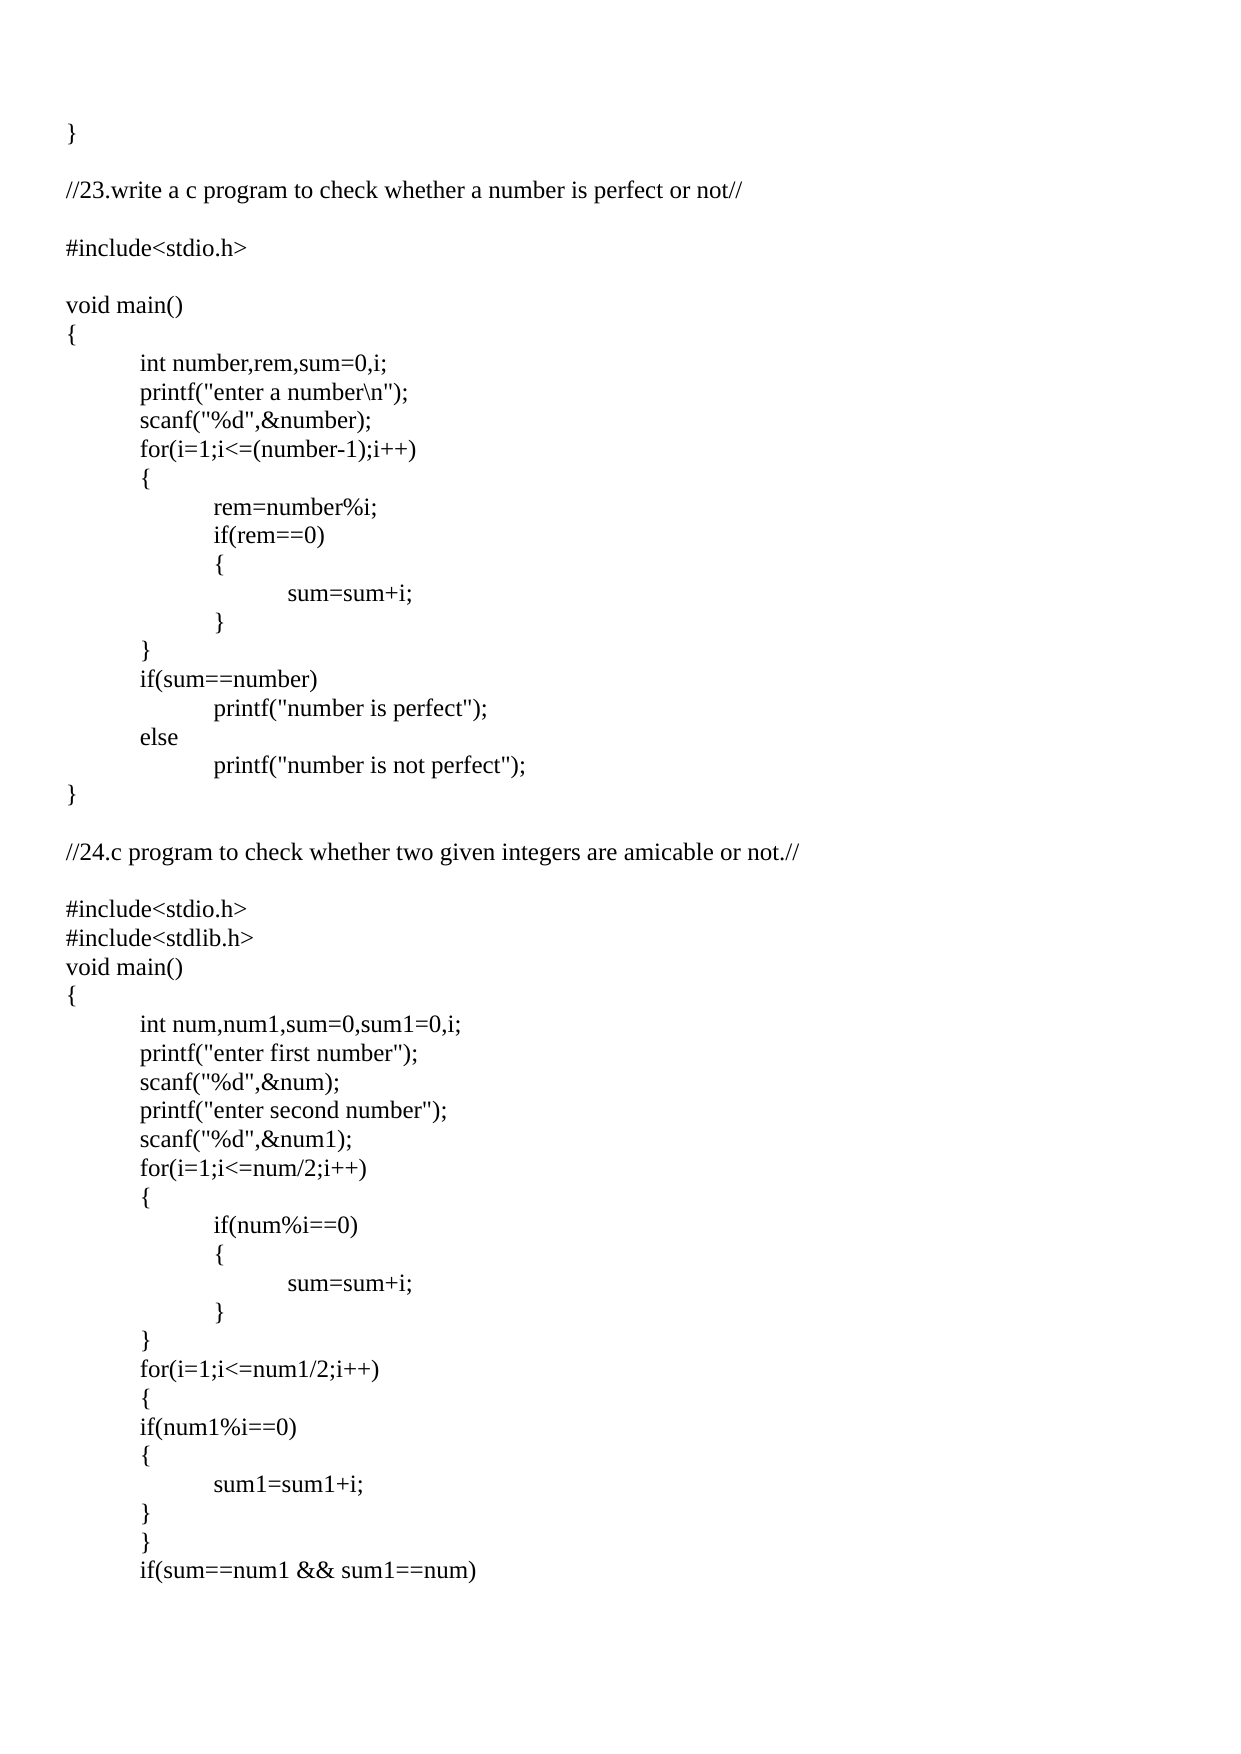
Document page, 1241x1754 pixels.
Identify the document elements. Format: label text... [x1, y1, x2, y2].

text for(i=1;i<=num1/2;i++) [66, 1354, 1123, 1383]
text } [66, 1326, 1123, 1354]
text { [66, 981, 1123, 1009]
text { [66, 1239, 1123, 1268]
text sum=sum+i; [66, 578, 1123, 607]
text printf("number is perfect"); [66, 693, 1123, 722]
text } [66, 1297, 1123, 1326]
text { [66, 1441, 1123, 1469]
text scanf("%d",&number); [66, 406, 1123, 434]
text void main() [66, 291, 1123, 319]
text } [66, 118, 1123, 147]
text #include<stdio.h> [66, 233, 1123, 262]
text } [66, 636, 1123, 664]
text rem=number%i; [66, 492, 1123, 521]
text { [66, 1383, 1123, 1412]
text printf("enter second number"); [66, 1096, 1123, 1124]
text { [66, 319, 1123, 348]
text scanf("%d",&num); [66, 1067, 1123, 1096]
text if(sum==num1 && sum1==num) [66, 1556, 1123, 1584]
text if(rem==0) [66, 521, 1123, 549]
text } [66, 1527, 1123, 1556]
text printf("enter a number\n"); [66, 377, 1123, 406]
text } [66, 779, 1123, 808]
text if(num%i==0) [66, 1211, 1123, 1239]
text sum=sum+i; [66, 1268, 1123, 1297]
text { [66, 1182, 1123, 1211]
text #include<stdio.h> [66, 894, 1123, 923]
text int number,rem,sum=0,i; [66, 348, 1123, 377]
text sum1=sum1+i; [66, 1469, 1123, 1498]
text printf("number is not perfect"); [66, 751, 1123, 779]
text void main() [66, 952, 1123, 981]
text { [66, 549, 1123, 578]
text for(i=1;i<=num/2;i++) [66, 1153, 1123, 1182]
text int num,num1,sum=0,sum1=0,i; [66, 1009, 1123, 1038]
text //23.write a c program to check whether a number is perfect or not// [66, 176, 1123, 204]
text //24.c program to check whether two given integers are amicable or not.// [66, 837, 1123, 866]
text printf("enter first number"); [66, 1038, 1123, 1067]
text } [66, 607, 1123, 636]
text if(sum==number) [66, 664, 1123, 693]
text if(num1%i==0) [66, 1412, 1123, 1441]
text } [66, 1498, 1123, 1527]
text for(i=1;i<=(number-1);i++) [66, 434, 1123, 463]
text else [66, 722, 1123, 751]
text scanf("%d",&num1); [66, 1124, 1123, 1153]
text { [66, 463, 1123, 492]
text #include<stdlib.h> [66, 923, 1123, 952]
